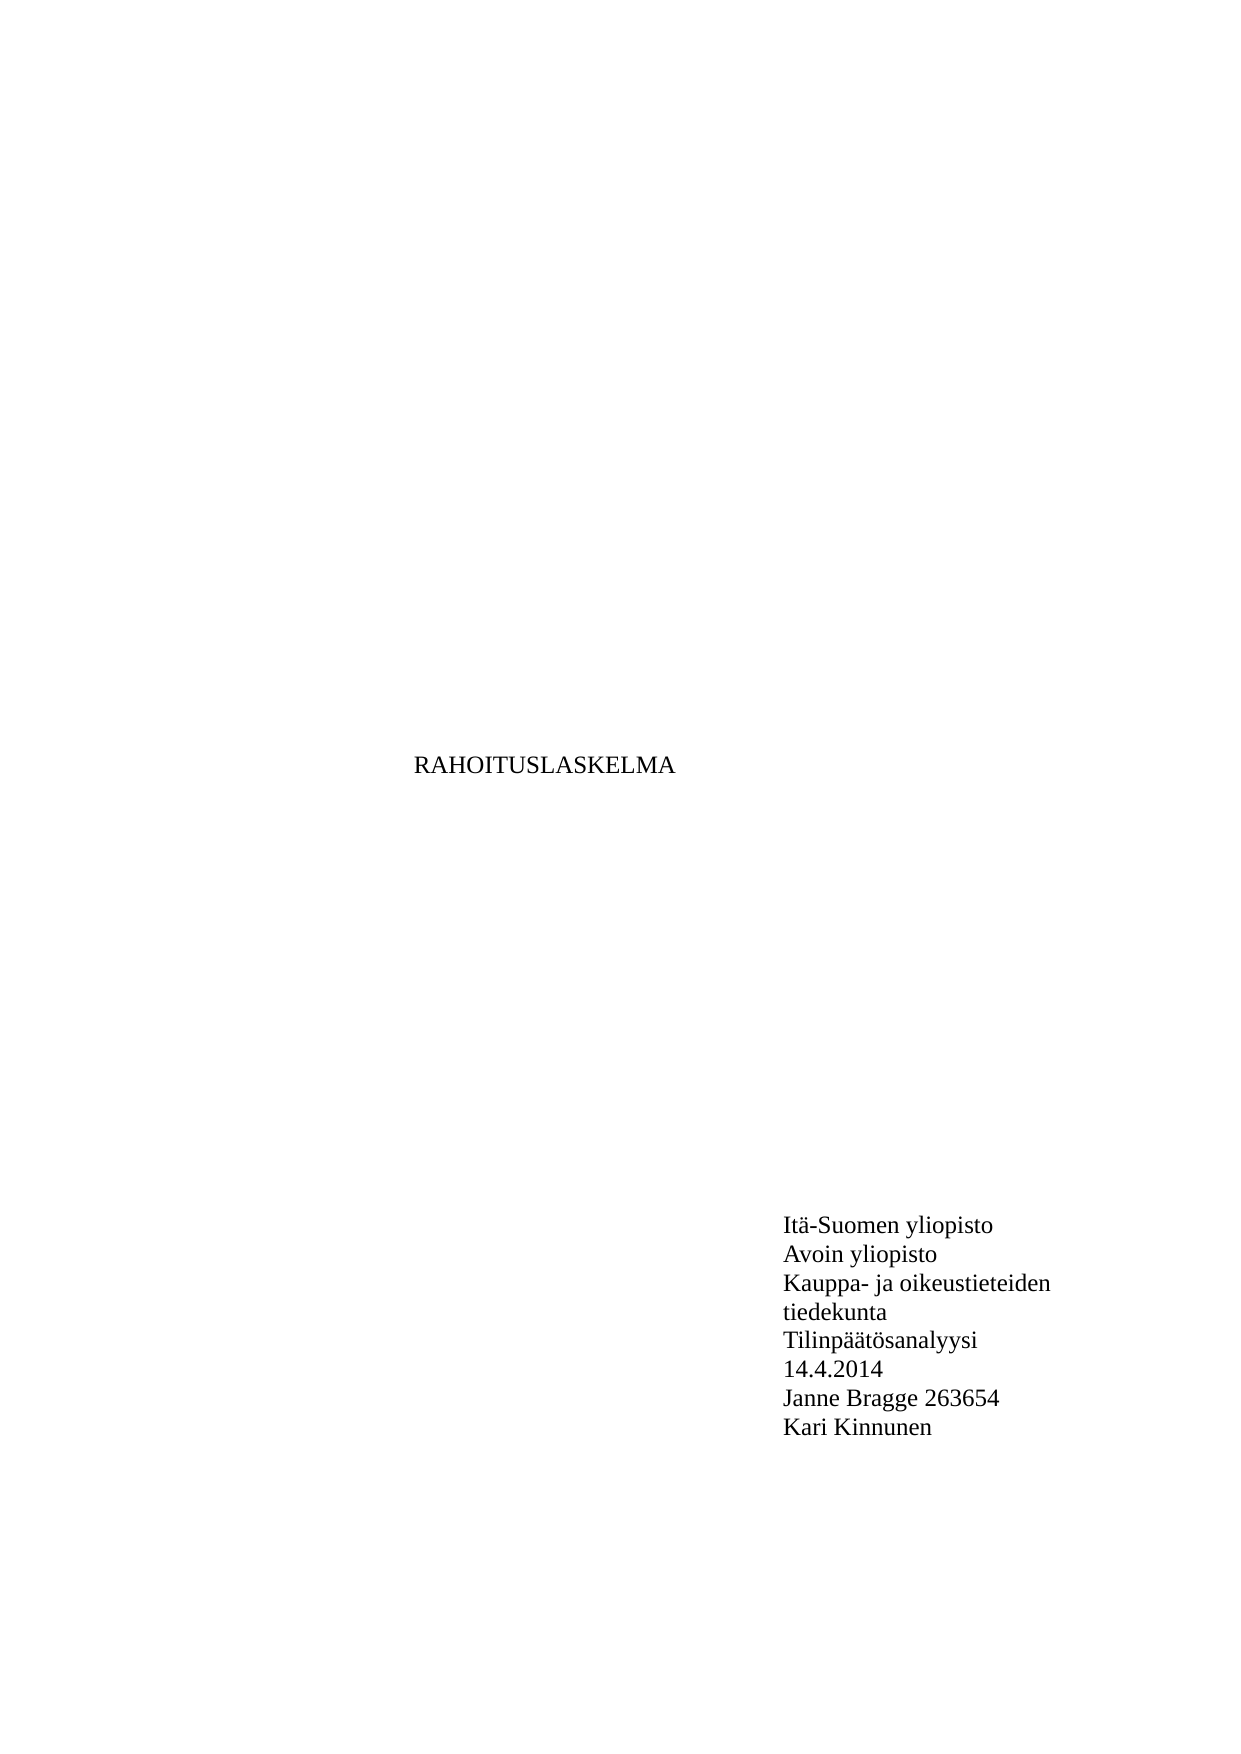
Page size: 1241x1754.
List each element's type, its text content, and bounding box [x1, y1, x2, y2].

text 14.4.2014 [118, 1354, 1122, 1383]
text Avoin yliopisto [118, 1239, 1122, 1268]
text Janne Bragge 263654 [118, 1383, 1122, 1412]
text tiedekunta [118, 1297, 1122, 1326]
text RAHOITUSLASKELMA [118, 751, 1122, 779]
text Kauppa- ja oikeustieteiden [118, 1268, 1122, 1297]
text Tilinpäätösanalyysi [118, 1326, 1122, 1354]
text Itä-Suomen yliopisto [118, 1211, 1122, 1239]
text Kari Kinnunen [118, 1412, 1122, 1441]
